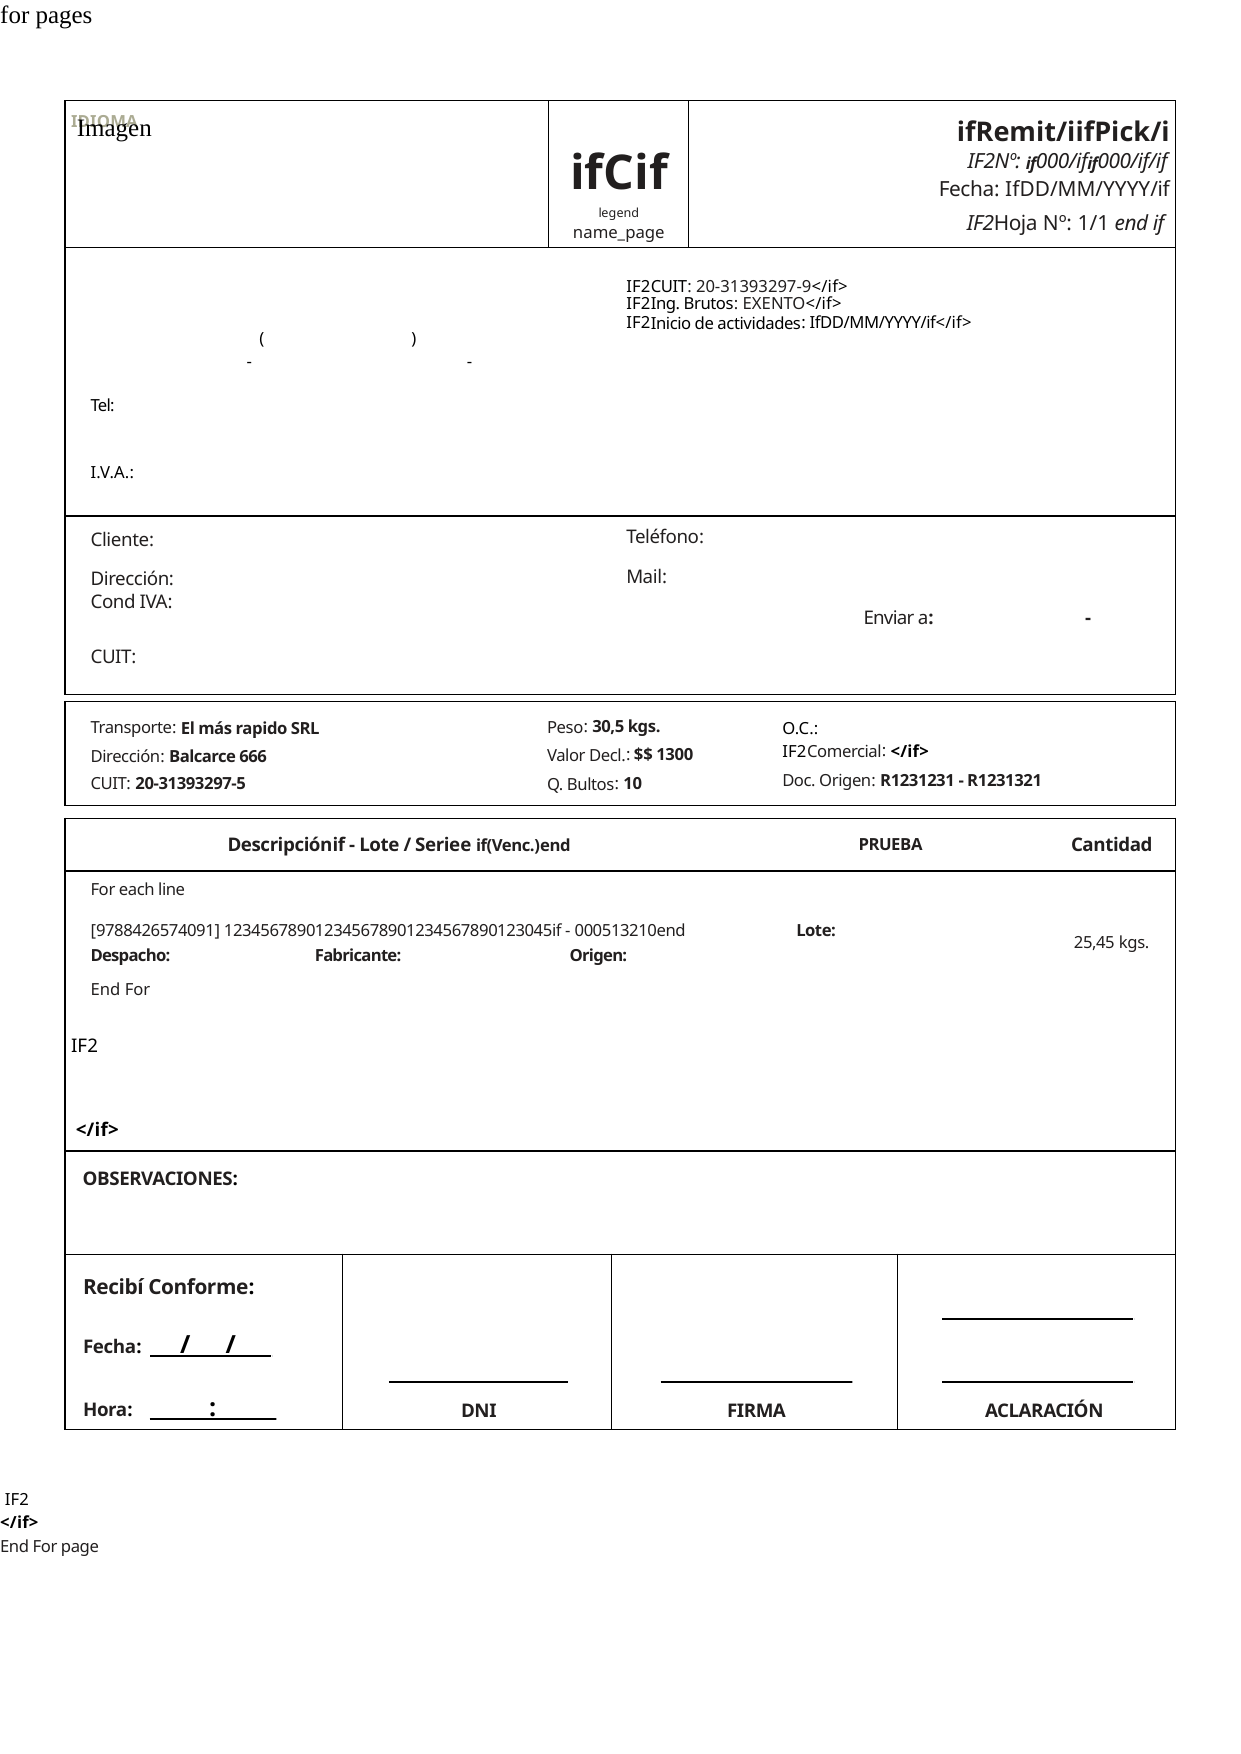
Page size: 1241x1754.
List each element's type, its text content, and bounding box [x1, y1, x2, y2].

table_header Descripciónif - Lote / Seriee if(Venc.)end [66, 819, 733, 870]
table_cell <page['complete_list']> [66, 1066, 1047, 1109]
table_header O.C.: <o.customer_purchase_order> IF2Comercial: </if> Doc. Origen: R1231231 - R1231321 [776, 702, 1175, 805]
table_header ifRemit/iifPick/i IF2Nº: if000/ifif000/if/if Fecha: IfDD/MM/YYYY/if IF2Hoja Nº: 1/1 end if [689, 101, 1175, 247]
table_header ifCif legend name_page [549, 101, 688, 247]
table_header Transporte: El más rapido SRL Dirección: Balcarce 666 CUIT: 20-31393297-5 [66, 702, 541, 805]
table_header Teléfono: <o.partner_id.commercial_partner_id.phone> Mail: <o.partner_id.commercial_partner_id.email> <if test="o.partner_id.parent_id">Enviar a: <o.partner_id.name> - <partner_address(o.partner_id)></if> [620, 517, 1175, 694]
table_header For each line [66, 872, 1047, 912]
text for pages [0, 0, 1240, 29]
table_header [1048, 872, 1175, 912]
table_cell ACLARACIÓN [898, 1255, 1175, 1429]
table_cell Recibí Conforme: Fecha: / / Hora: : [66, 1255, 342, 1429]
table_cell FIRMA [612, 1255, 897, 1429]
table_header OBSERVACIONES: <o.observations> [66, 1152, 1175, 1253]
table_cell IF2CUIT: 20-31393297-9</if> IF2Ing. Brutos: EXENTO</if> IF2Inicio de actividades: IfDD/MM/YYYY/if</if> [620, 248, 1175, 515]
table_cell <if test="print_header"> <company.report_company_name or company.name> <company.partner_id.street> (<company.partner_id.zip>) <company.partner_id.city> - <company.partner_id.state_id.name> - <company.partner_id.country_id.name> Tel: <company.partner_id.phone> <company.partner_id.email> <company.website> I.V.A.: <company.partner_id.afip_responsability_type_id.name> </if> [66, 248, 620, 515]
text IF2 [0, 1486, 1240, 1510]
table_cell [1048, 1025, 1175, 1066]
table_header IDIOMA [66, 101, 548, 247]
table_cell [1048, 1066, 1175, 1109]
table_cell End For [66, 972, 1047, 1025]
table_cell IF2 [66, 1025, 1047, 1066]
table_header Cliente: <o.partner_id.commercial_partner_id.name> Dirección: <partner_address(o.partner_id.commercial_partner_id)> Cond IVA: <o.partner_id.commercial_partner_id.afip_responsability_type_id.name> CUIT: <o.partner_id.commercial_partner_id.main_id_number> [66, 517, 620, 694]
table_cell 25,45 kgs. [1048, 913, 1175, 972]
table_cell DNI [343, 1255, 611, 1429]
table_cell [1048, 972, 1175, 1025]
table_header Peso: 30,5 kgs. Valor Decl.: $$ 1300 Q. Bultos: 10 [541, 702, 776, 805]
text </if> [0, 1510, 1240, 1534]
table_header PRUEBA [733, 819, 1048, 870]
table_cell </if> [66, 1109, 1047, 1149]
text End For page [0, 1534, 1227, 1557]
table_header Cantidad [1048, 819, 1175, 870]
table_cell [9788426574091] 123456789012345678901234567890123045if - 000513210end <line.packaging> Lote: <line.lot_id.name> Despacho: <line.dispatch_id.name> Fabricante: <line.product_id.maker_id> Origen: <line.product_id.country_id> [66, 913, 1047, 972]
table_cell [1048, 1109, 1175, 1149]
